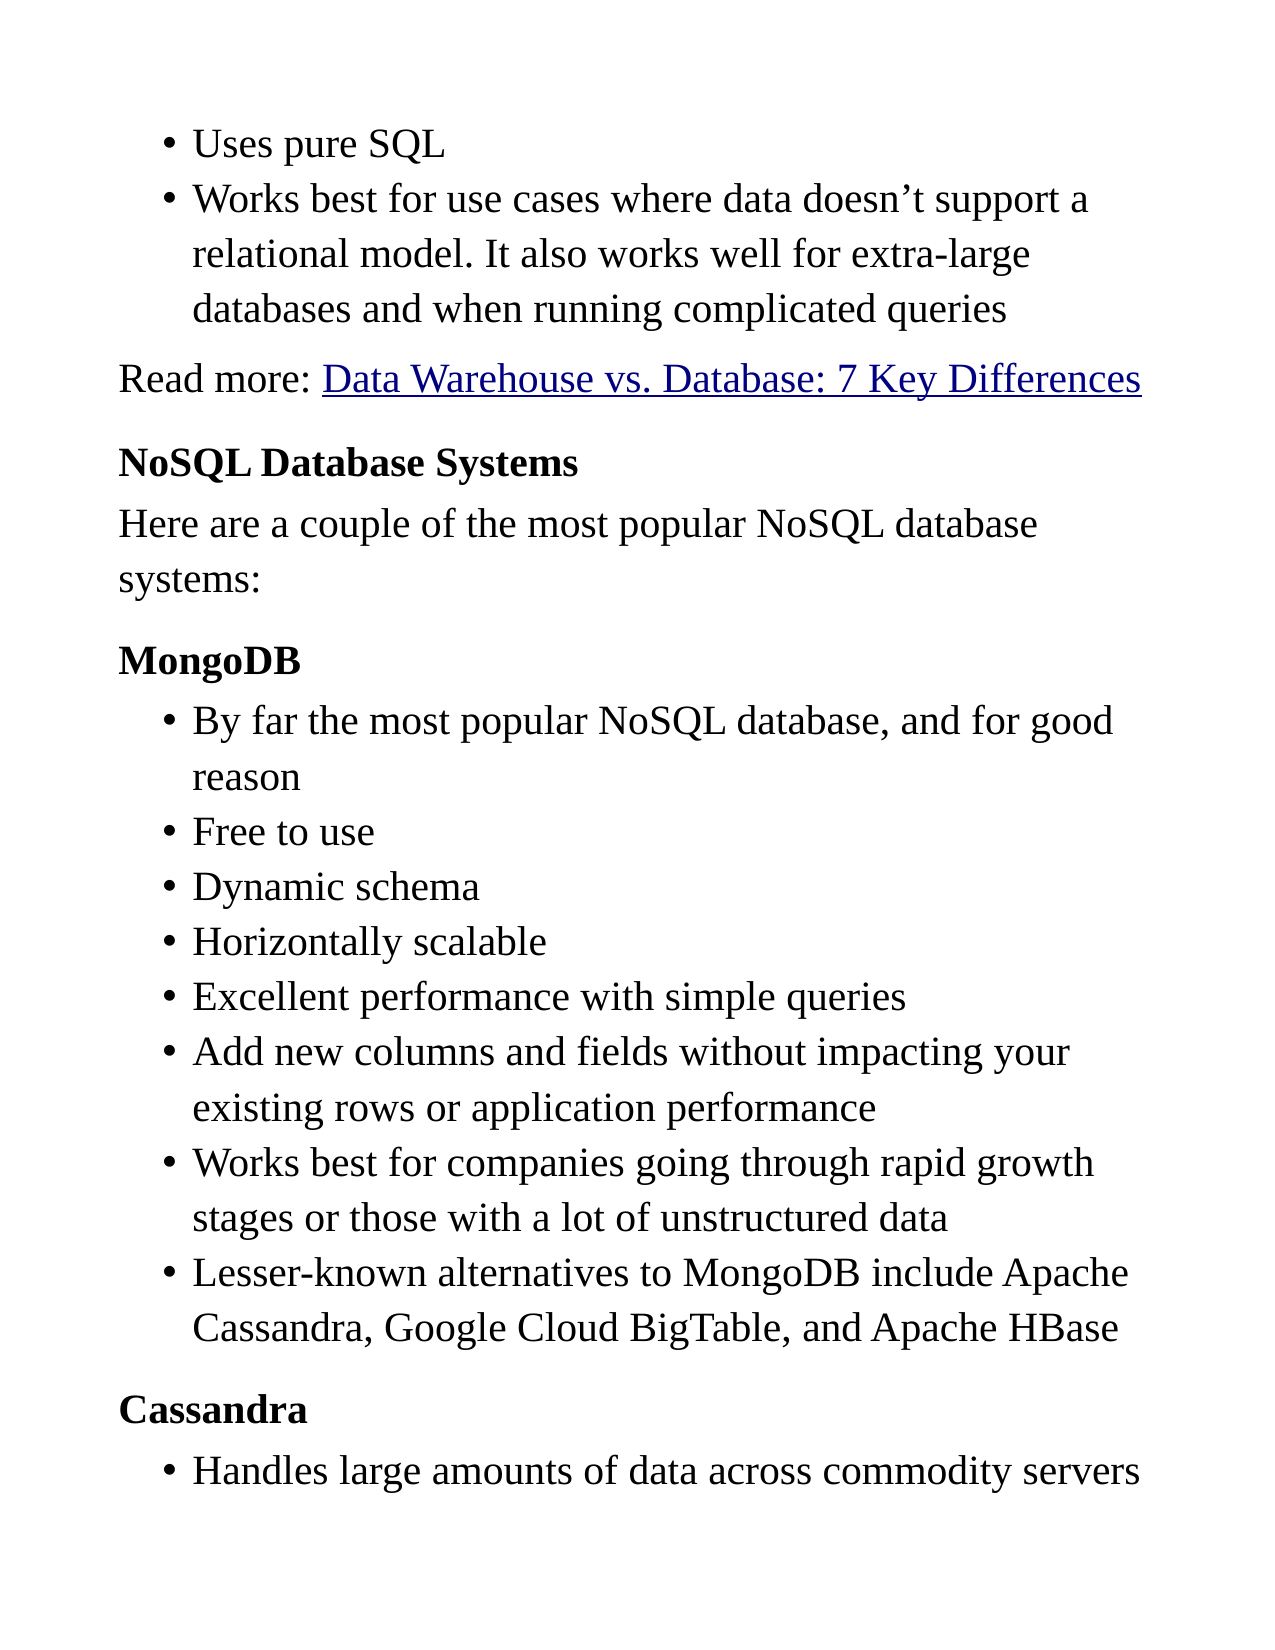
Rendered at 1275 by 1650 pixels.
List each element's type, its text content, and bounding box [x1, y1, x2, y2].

list Excellent performance with simple queries [162, 972, 1157, 1020]
list Uses pure SQL [162, 118, 1157, 166]
text Here are a couple of the most popular NoSQL database systems: [118, 498, 1157, 601]
list Handles large amounts of data across commodity servers [162, 1445, 1157, 1493]
list Works best for use cases where data doesn’t support a relational model. It also works well for extra-large databases and when running complicated queries [162, 173, 1157, 332]
list Lesser-known alternatives to MongoDB include Apache Cassandra, Google Cloud BigTable, and Apache HBase [162, 1247, 1157, 1351]
list Works best for companies going through rapid growth stages or those with a lot of unstructured data [162, 1137, 1157, 1240]
list Free to use [162, 806, 1157, 854]
subtitle Cassandra [118, 1385, 1157, 1433]
list By far the most popular NoSQL database, and for good reason [162, 696, 1157, 799]
list Horizontally scalable [162, 916, 1157, 964]
subtitle MongoDB [118, 635, 1157, 683]
subtitle NoSQL Database Systems [118, 438, 1157, 486]
text Read more: Data Warehouse vs. Database: 7 Key Differences [118, 353, 1157, 401]
list Dynamic schema [162, 861, 1157, 909]
list Add new columns and fields without impacting your existing rows or application performance [162, 1027, 1157, 1130]
